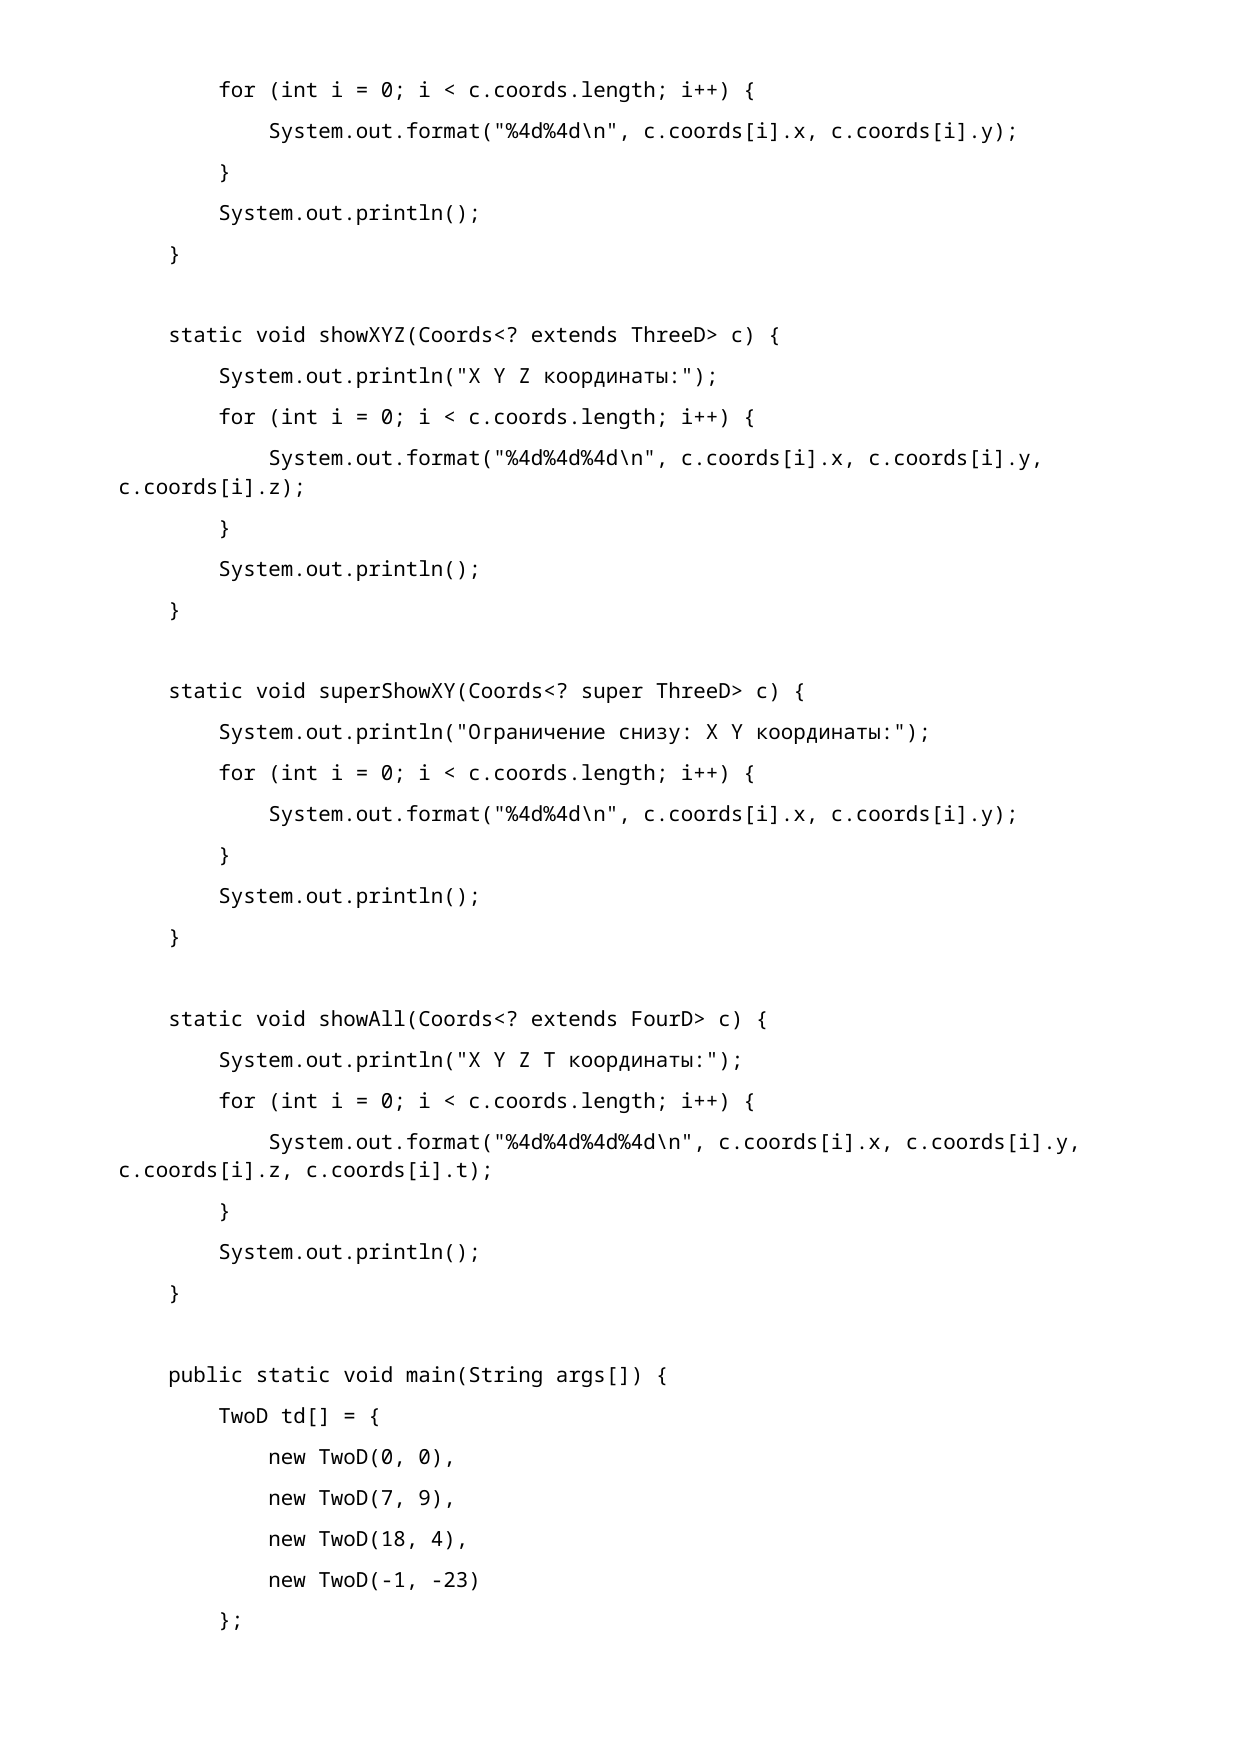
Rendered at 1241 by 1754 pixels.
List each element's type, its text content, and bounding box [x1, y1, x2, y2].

text new TwoD(18, 4), [118, 1524, 1122, 1552]
text for (int i = 0; i < c.coords.length; i++) { [118, 1086, 1122, 1114]
text System.out.format("%4d%4d%4d%4d\n", c.coords[i].x, c.coords[i].y, c.coords[i].z, c.coords[i].t); [118, 1127, 1122, 1184]
text System.out.println(); [118, 198, 1122, 226]
text new TwoD(7, 9), [118, 1483, 1122, 1511]
text TwoD td[] = { [118, 1401, 1122, 1429]
text } [118, 1278, 1122, 1307]
text static void showAll(Coords<? extends FourD> c) { [118, 1004, 1122, 1032]
text } [118, 157, 1122, 185]
text public static void main(String args[]) { [118, 1360, 1122, 1388]
text static void superShowXY(Coords<? super ThreeD> c) { [118, 677, 1122, 705]
text new TwoD(-1, -23) [118, 1565, 1122, 1593]
text } [118, 239, 1122, 267]
text for (int i = 0; i < c.coords.length; i++) { [118, 402, 1122, 431]
text System.out.println("Ограничение снизу: X Y координаты:"); [118, 717, 1122, 746]
text for (int i = 0; i < c.coords.length; i++) { [118, 75, 1122, 103]
text System.out.println(); [118, 881, 1122, 910]
text System.out.format("%4d%4d%4d\n", c.coords[i].x, c.coords[i].y, c.coords[i].z); [118, 443, 1122, 500]
text new TwoD(0, 0), [118, 1442, 1122, 1470]
text System.out.println("X Y Z координаты:"); [118, 362, 1122, 390]
text System.out.format("%4d%4d\n", c.coords[i].x, c.coords[i].y); [118, 799, 1122, 828]
text static void showXYZ(Coords<? extends ThreeD> c) { [118, 321, 1122, 349]
text System.out.println("X Y Z T координаты:"); [118, 1045, 1122, 1073]
text }; [118, 1606, 1122, 1634]
text System.out.format("%4d%4d\n", c.coords[i].x, c.coords[i].y); [118, 116, 1122, 144]
text } [118, 513, 1122, 541]
text } [118, 595, 1122, 623]
text System.out.println(); [118, 1237, 1122, 1266]
text System.out.println(); [118, 554, 1122, 582]
text } [118, 840, 1122, 869]
text } [118, 1196, 1122, 1225]
text for (int i = 0; i < c.coords.length; i++) { [118, 758, 1122, 787]
text } [118, 922, 1122, 951]
